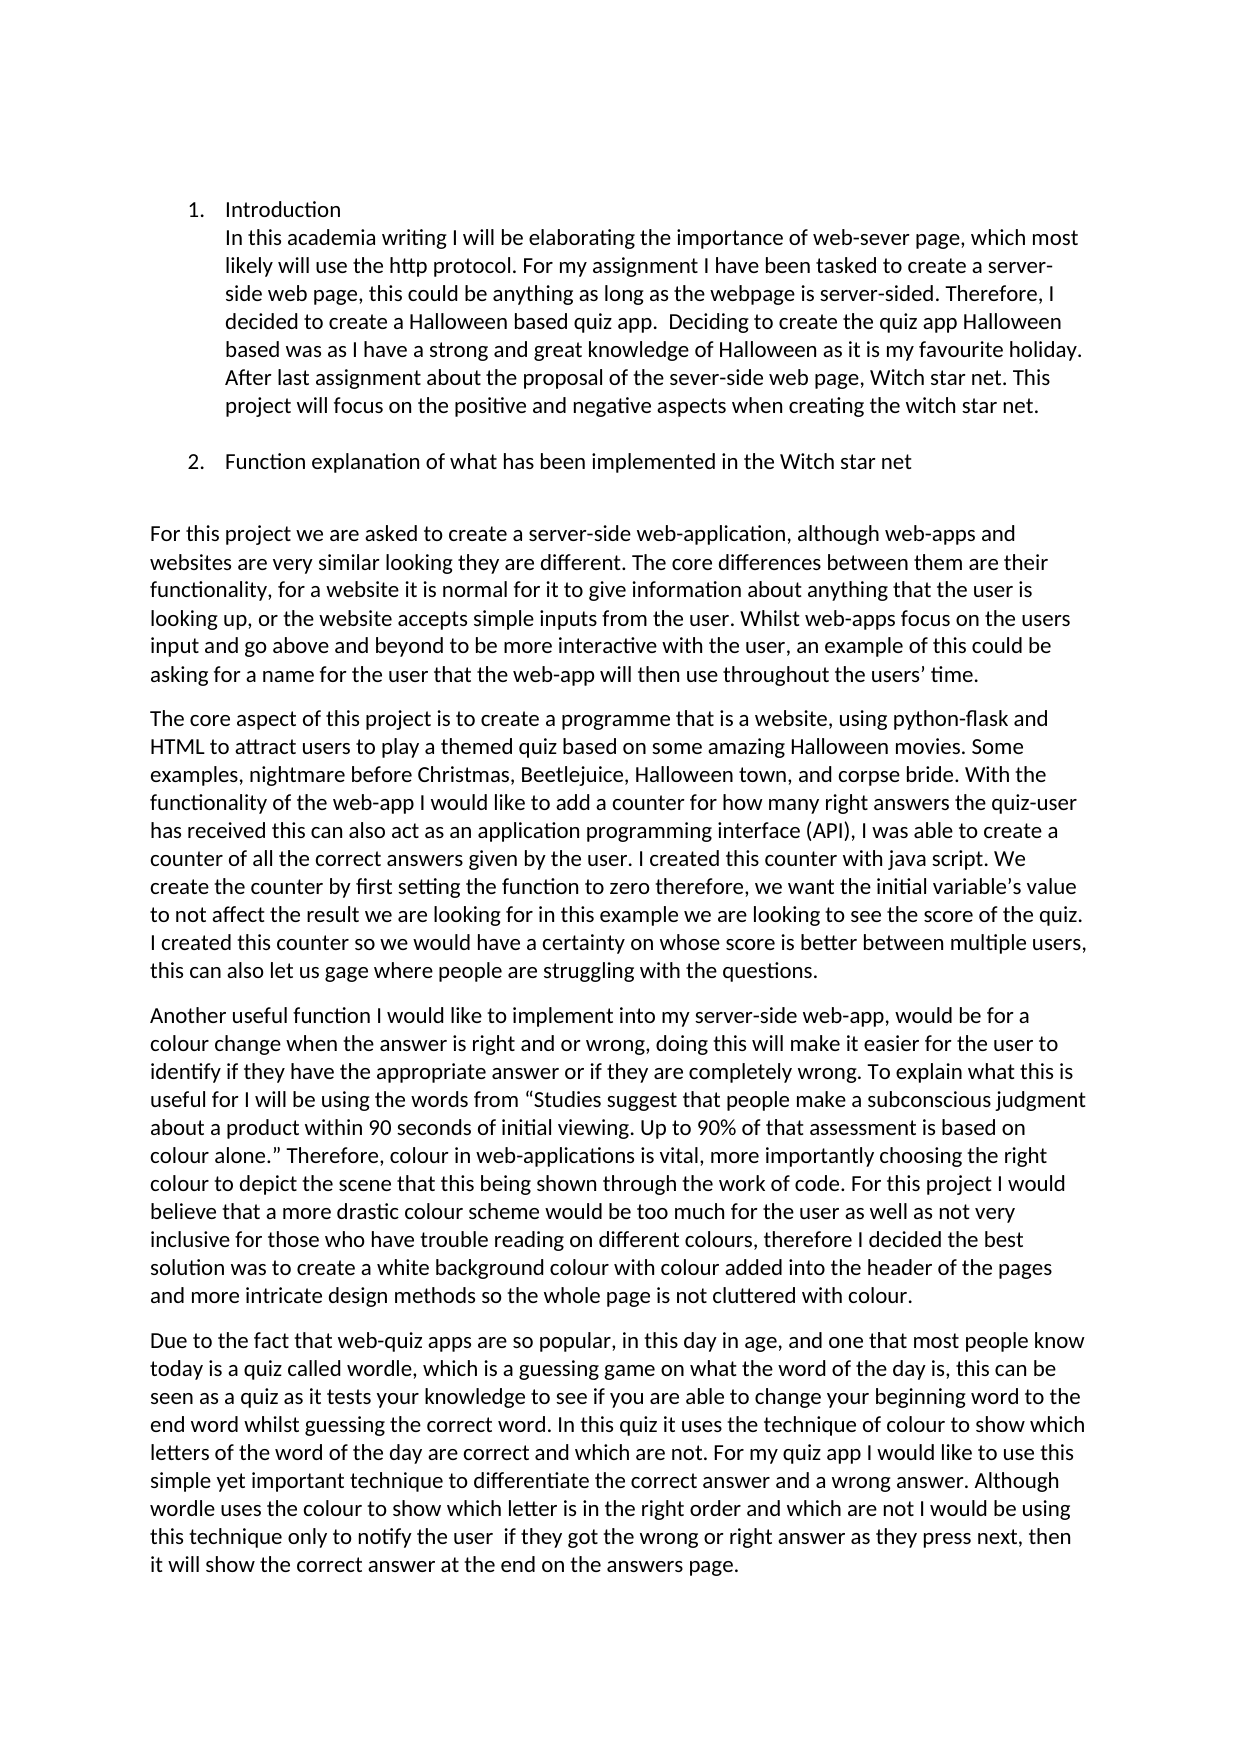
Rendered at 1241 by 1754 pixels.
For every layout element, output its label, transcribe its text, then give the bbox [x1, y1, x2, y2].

text The core aspect of this project is to create a programme that is a website, using python-flask and HTML to attract users to play a themed quiz based on some amazing Halloween movies. Some examples, nightmare before Christmas, Beetlejuice, Halloween town, and corpse bride. With the functionality of the web-app I would like to add a counter for how many right answers the quiz-user has received this can also act as an application programming interface (API), I was able to create a counter of all the correct answers given by the user. I created this counter with java script. We create the counter by first setting the function to zero therefore, we want the initial variable’s value to not affect the result we are looking for in this example we are looking to see the score of the quiz. I created this counter so we would have a certainty on whose score is better between multiple users, this can also let us gage where people are struggling with the questions. [150, 704, 1090, 984]
text Another useful function I would like to implement into my server-side web-app, would be for a colour change when the answer is right and or wrong, doing this will make it easier for the user to identify if they have the appropriate answer or if they are completely wrong. To explain what this is useful for I will be using the words from “Studies suggest that people make a subconscious judgment about a product within 90 seconds of initial viewing. Up to 90% of that assessment is based on colour alone.” Therefore, colour in web-applications is vital, more importantly choosing the right colour to depict the scene that this being shown through the work of code. For this project I would believe that a more drastic colour scheme would be too much for the user as well as not very inclusive for those who have trouble reading on different colours, therefore I decided the best solution was to create a white background colour with colour added into the header of the pages and more intricate design methods so the whole page is not cluttered with colour. [150, 1001, 1090, 1309]
list Function explanation of what has been implemented in the Witch star net [187, 447, 1090, 475]
text For this project we are asked to create a server-side web-application, although web-apps and websites are very similar looking they are different. The core differences between them are their functionality, for a website it is normal for it to give information about anything that the user is looking up, or the website accepts simple inputs from the user. Whilst web-apps focus on the users input and go above and beyond to be more interactive with the user, an example of this could be asking for a name for the user that the web-app will then use throughout the users’ time. [150, 519, 1090, 688]
text Due to the fact that web-quiz apps are so popular, in this day in age, and one that most people know today is a quiz called wordle, which is a guessing game on what the word of the day is, this can be seen as a quiz as it tests your knowledge to see if you are able to change your beginning word to the end word whilst guessing the correct word. In this quiz it uses the technique of colour to show which letters of the word of the day are correct and which are not. For my quiz app I would like to use this simple yet important technique to differentiate the correct answer and a wrong answer. Although wordle uses the colour to show which letter is in the right order and which are not I would be using this technique only to notify the user if they got the wrong or right answer as they press next, then it will show the correct answer at the end on the answers page. [150, 1326, 1090, 1578]
list Introduction [187, 195, 1090, 223]
list In this academia writing I will be elaborating the importance of web-sever page, which most likely will use the http protocol. For my assignment I have been tasked to create a server-side web page, this could be anything as long as the webpage is server-sided. Therefore, I decided to create a Halloween based quiz app. Deciding to create the quiz app Halloween based was as I have a strong and great knowledge of Halloween as it is my favourite holiday. After last assignment about the proposal of the sever-side web page, Witch star net. This project will focus on the positive and negative aspects when creating the witch star net. [225, 223, 1090, 419]
